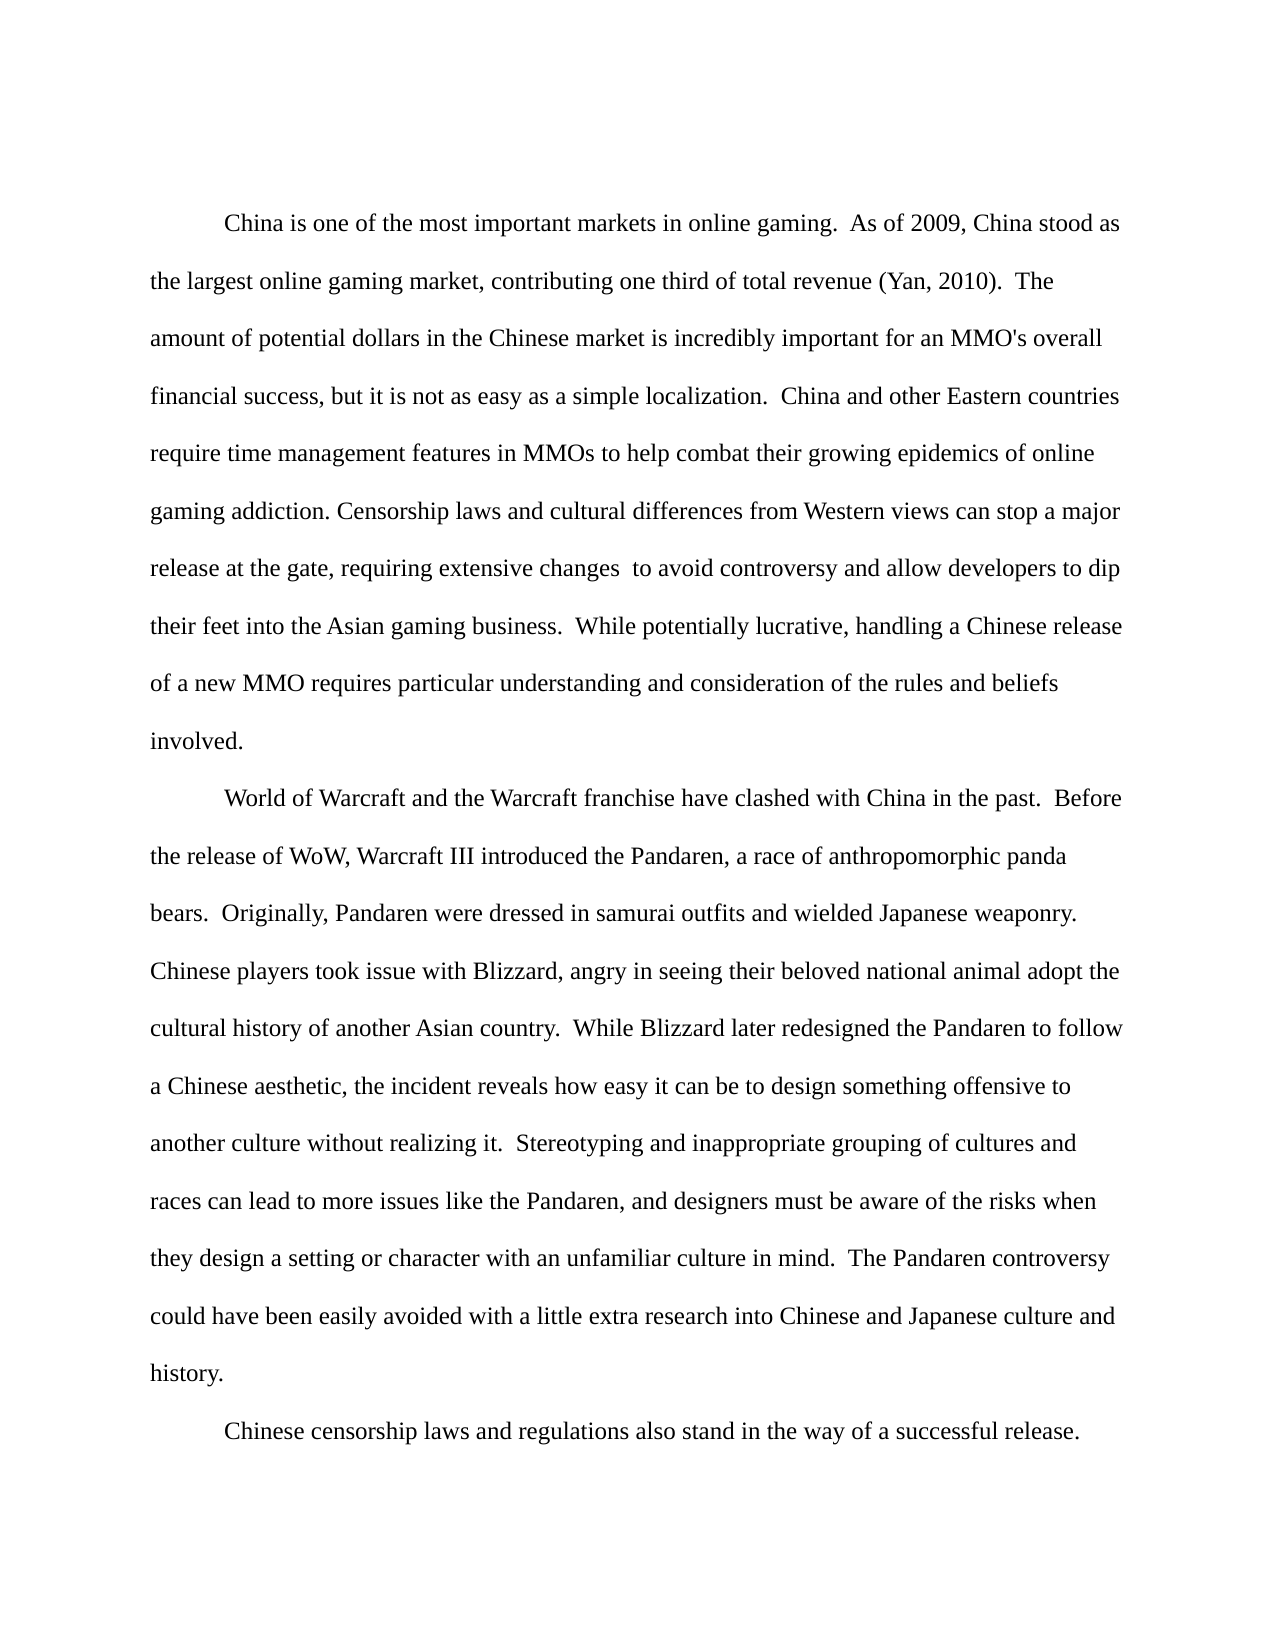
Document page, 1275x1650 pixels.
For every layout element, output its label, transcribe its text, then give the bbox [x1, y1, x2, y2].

text Chinese censorship laws and regulations also stand in the way of a successful release. [150, 1416, 1125, 1444]
text China is one of the most important markets in online gaming. As of 2009, China stood as the largest online gaming market, contributing one third of total revenue (Yan, 2010). The amount of potential dollars in the Chinese market is incredibly important for an MMO's overall financial success, but it is not as easy as a simple localization. China and other Eastern countries require time management features in MMOs to help combat their growing epidemics of online gaming addiction. Censorship laws and cultural differences from Western views can stop a major release at the gate, requiring extensive changes to avoid controversy and allow developers to dip their feet into the Asian gaming business. While potentially lucrative, handling a Chinese release of a new MMO requires particular understanding and consideration of the rules and beliefs involved. [150, 208, 1125, 754]
text World of Warcraft and the Warcraft franchise have clashed with China in the past. Before the release of WoW, Warcraft III introduced the Pandaren, a race of anthropomorphic panda bears. Originally, Pandaren were dressed in samurai outfits and wielded Japanese weaponry. Chinese players took issue with Blizzard, angry in seeing their beloved national animal adopt the cultural history of another Asian country. While Blizzard later redesigned the Pandaren to follow a Chinese aesthetic, the incident reveals how easy it can be to design something offensive to another culture without realizing it. Stereotyping and inappropriate grouping of cultures and races can lead to more issues like the Pandaren, and designers must be aware of the risks when they design a setting or character with an unfamiliar culture in mind. The Pandaren controversy could have been easily avoided with a little extra research into Chinese and Japanese culture and history. [150, 783, 1125, 1387]
